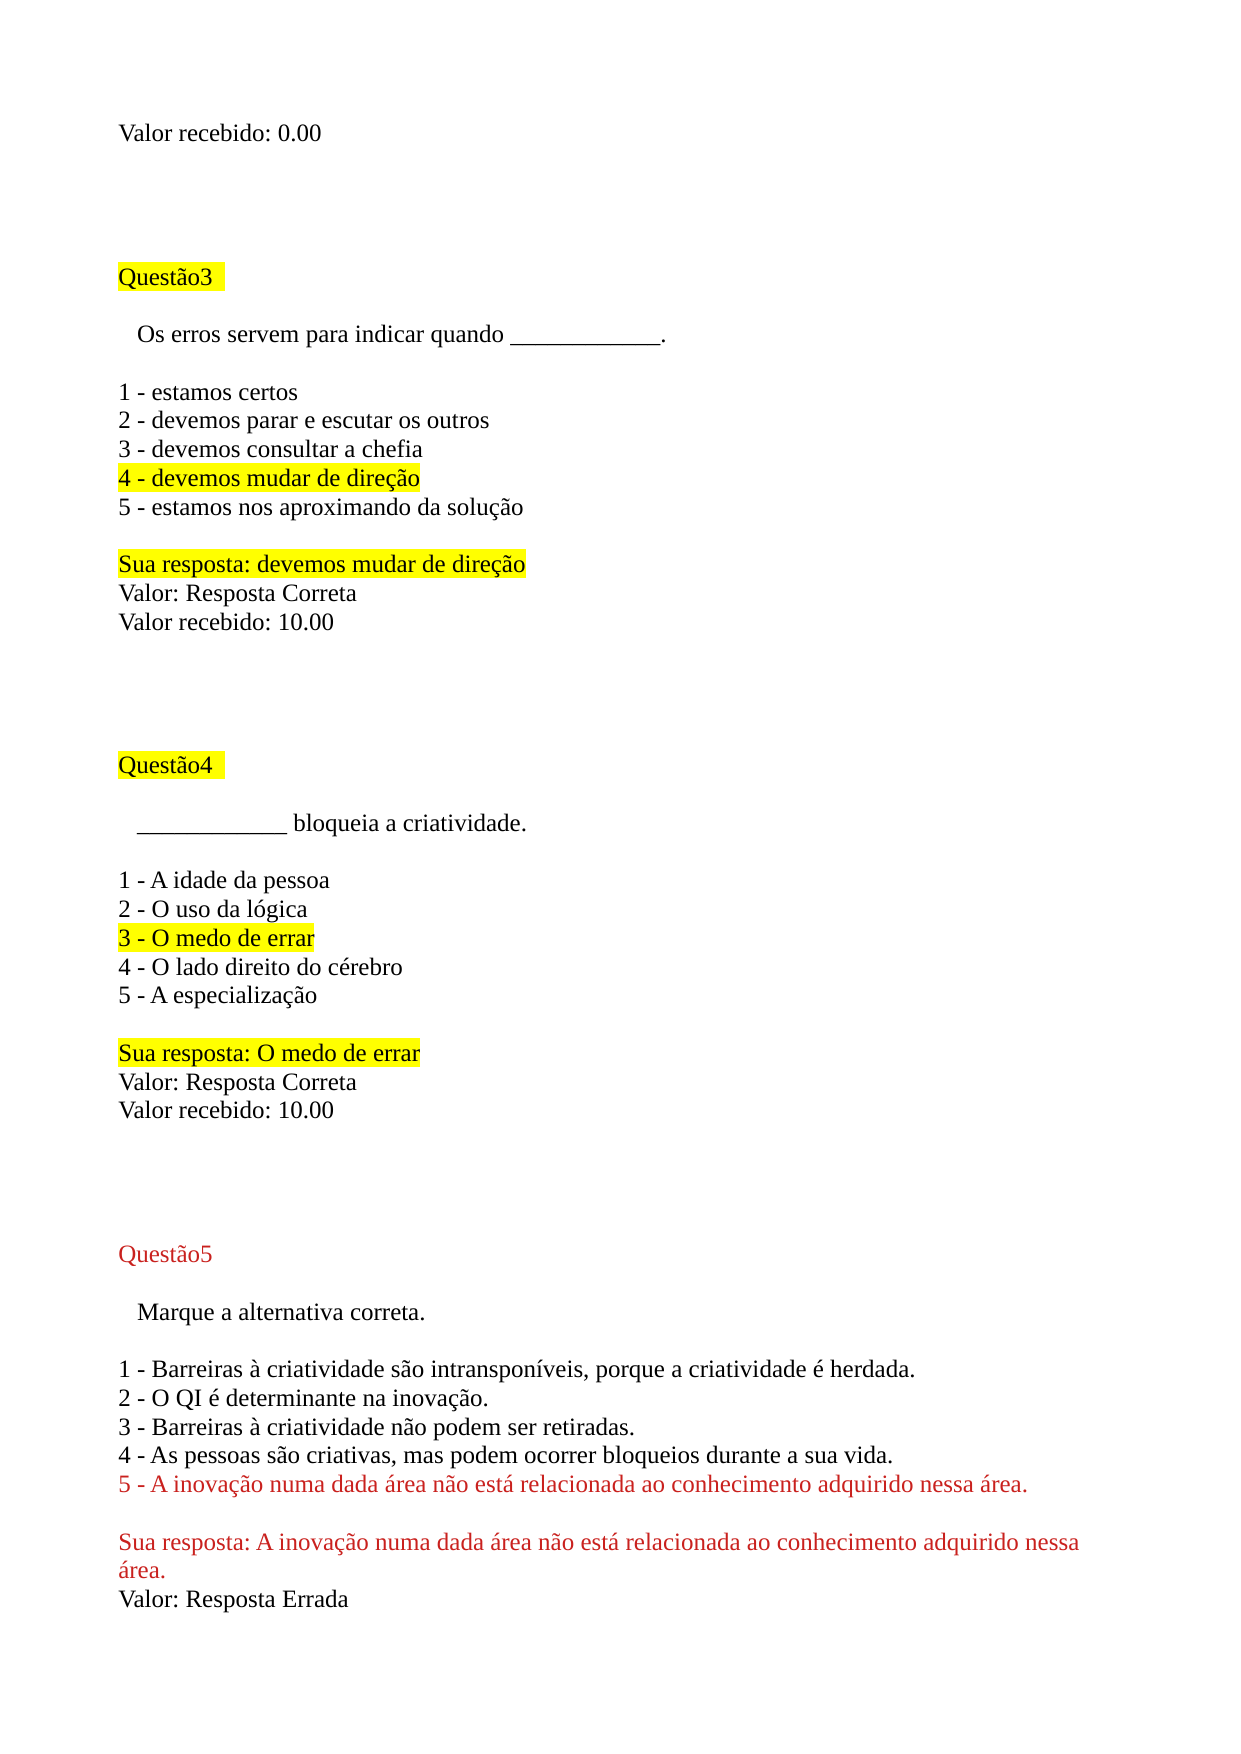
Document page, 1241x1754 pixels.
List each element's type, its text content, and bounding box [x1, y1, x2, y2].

text 2 - devemos parar e escutar os outros [118, 406, 1122, 434]
text 4 - devemos mudar de direção [118, 463, 1122, 492]
text 1 - A idade da pessoa [118, 866, 1122, 894]
text 1 - estamos certos [118, 377, 1122, 406]
text 3 - Barreiras à criatividade não podem ser retiradas. [118, 1412, 1122, 1441]
text 4 - O lado direito do cérebro [118, 952, 1122, 981]
text 2 - O uso da lógica [118, 894, 1122, 923]
text 2 - O QI é determinante na inovação. [118, 1383, 1122, 1412]
text 5 - A inovação numa dada área não está relacionada ao conhecimento adquirido nessa área. [118, 1469, 1122, 1498]
text Sua resposta: A inovação numa dada área não está relacionada ao conhecimento adquirido nessa área. [118, 1527, 1122, 1584]
text Valor recebido: 10.00 [118, 1096, 1122, 1124]
text Questão4 [118, 751, 1122, 779]
text Valor: Resposta Correta [118, 578, 1122, 607]
text Marque a alternativa correta. [118, 1297, 1122, 1326]
text Sua resposta: devemos mudar de direção [118, 549, 1122, 578]
text Valor: Resposta Errada [118, 1584, 1122, 1613]
text Valor recebido: 0.00 [118, 118, 1122, 147]
text Os erros servem para indicar quando ____________. [118, 319, 1122, 348]
text 4 - As pessoas são criativas, mas podem ocorrer bloqueios durante a sua vida. [118, 1441, 1122, 1469]
text 3 - O medo de errar [118, 923, 1122, 952]
text 3 - devemos consultar a chefia [118, 434, 1122, 463]
text Valor: Resposta Correta [118, 1067, 1122, 1096]
text ____________ bloqueia a criatividade. [118, 808, 1122, 837]
text Sua resposta: O medo de errar [118, 1038, 1122, 1067]
text Questão5 [118, 1239, 1122, 1268]
text 1 - Barreiras à criatividade são intransponíveis, porque a criatividade é herdada. [118, 1354, 1122, 1383]
text 5 - estamos nos aproximando da solução [118, 492, 1122, 521]
text Questão3 [118, 262, 1122, 291]
text 5 - A especialização [118, 981, 1122, 1009]
text Valor recebido: 10.00 [118, 607, 1122, 636]
